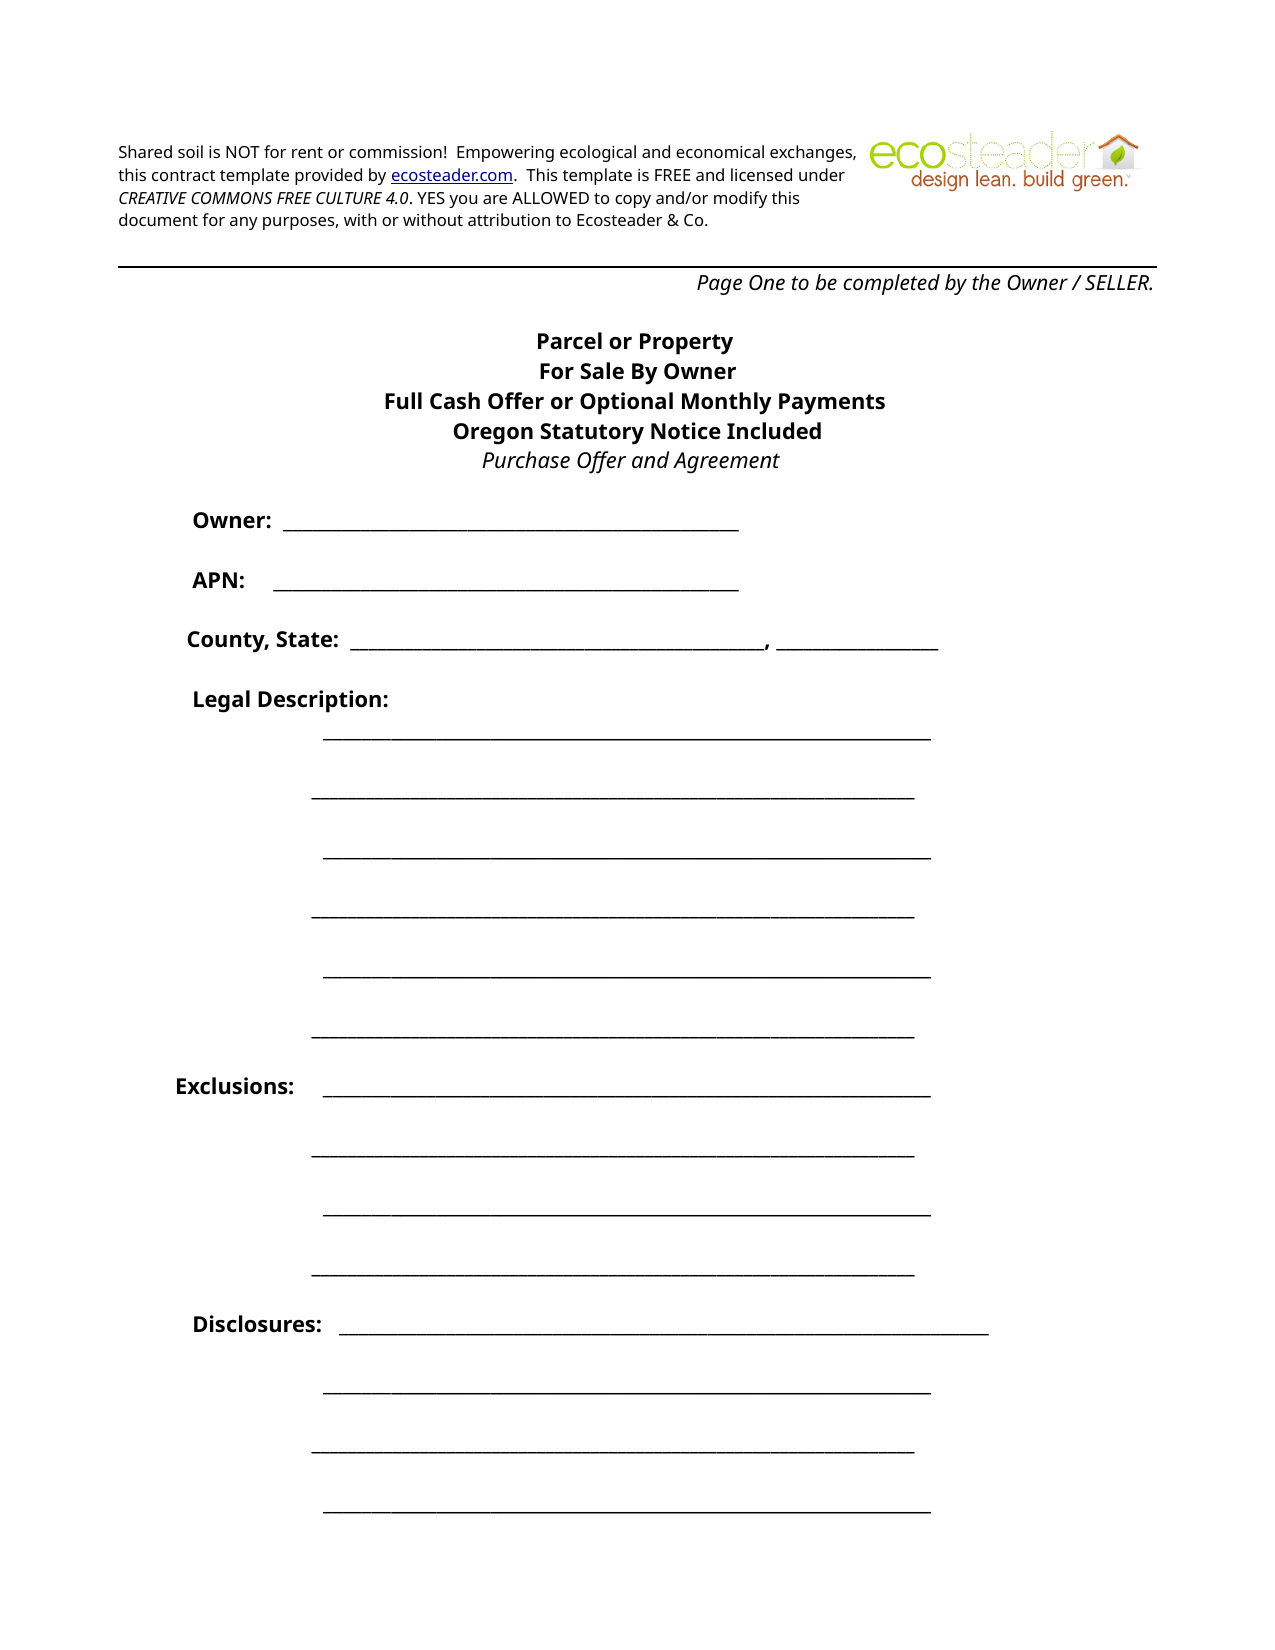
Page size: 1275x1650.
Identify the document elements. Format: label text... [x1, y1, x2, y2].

text ___________________________________________________________________ [118, 833, 1157, 862]
text Legal Description: [118, 684, 1157, 713]
text Exclusions: ___________________________________________________________________ [118, 1071, 1157, 1101]
text County, State: ______________________________________________, __________________ [118, 624, 1157, 654]
text For Sale By Owner [118, 356, 1157, 386]
text Oregon Statutory Notice Included [118, 416, 1157, 445]
text ___________________________________________________________________ [118, 1427, 1157, 1457]
text Shared soil is NOT for rent or commission! Empowering ecological and economical exchanges, this contract template provided by ecosteader.com. This template is FREE and licensed under CREATIVE COMMONS FREE CULTURE 4.0. YES you are ALLOWED to copy and/or modify this document for any purposes, with or without attribution to Ecosteader & Co. [118, 141, 1157, 232]
text Disclosures: ___________________________________________________________________ [118, 1309, 1157, 1339]
picture [865, 122, 1145, 192]
text Owner: _______________________________________________ [118, 505, 1157, 535]
text ___________________________________________________________________ [118, 773, 1157, 803]
text ___________________________________________________________________ [118, 713, 1157, 743]
text ___________________________________________________________________ [118, 1190, 1157, 1220]
text ___________________________________________________________________ [118, 1011, 1157, 1041]
text ___________________________________________________________________ [118, 1250, 1157, 1279]
text ___________________________________________________________________ [118, 1131, 1157, 1160]
text Parcel or Property [118, 326, 1157, 356]
text ___________________________________________________________________ [118, 1487, 1157, 1517]
text ___________________________________________________________________ [118, 892, 1157, 922]
text ___________________________________________________________________ [118, 952, 1157, 982]
text APN: ________________________________________________ [118, 564, 1157, 594]
text Purchase Offer and Agreement [118, 445, 1157, 475]
text ___________________________________________________________________ [118, 1368, 1157, 1397]
text Full Cash Offer or Optional Monthly Payments [118, 386, 1157, 416]
text Page One to be completed by the Owner / SELLER. [118, 268, 1157, 296]
